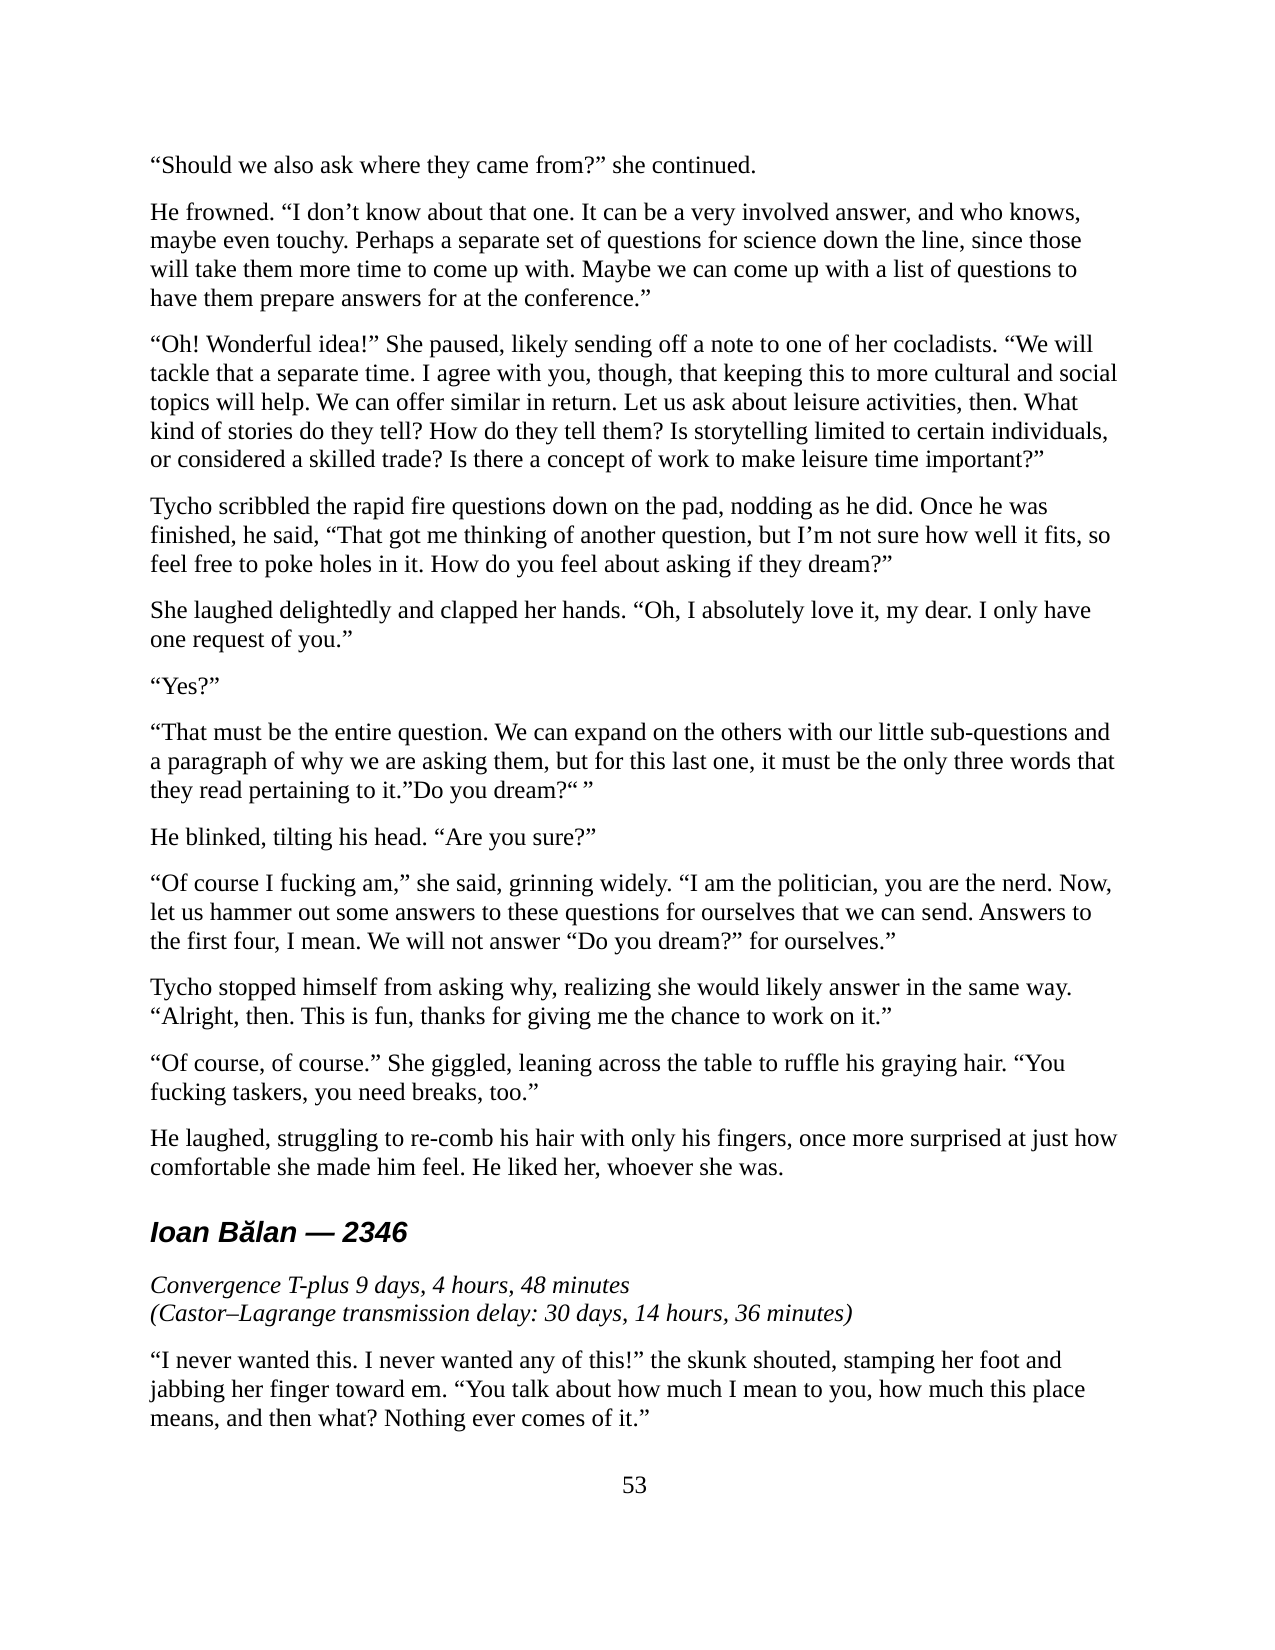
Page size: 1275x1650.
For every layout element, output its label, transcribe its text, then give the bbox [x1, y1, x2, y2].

text Convergence T-plus 9 days, 4 hours, 48 minutes (Castor–Lagrange transmission delay: 30 days, 14 hours, 36 minutes) [150, 1270, 1125, 1327]
text Tycho stopped himself from asking why, realizing she would likely answer in the same way. “Alright, then. This is fun, thanks for giving me the chance to work on it.” [150, 972, 1125, 1030]
text “Of course, of course.” She giggled, leaning across the table to ruffle his graying hair. “You fucking taskers, you need breaks, too.” [150, 1048, 1125, 1105]
text “Of course I fucking am,” she said, grinning widely. “I am the politician, you are the nerd. Now, let us hammer out some answers to these questions for ourselves that we can send. Answers to the first four, I mean. We will not answer “Do you dream?” for ourselves.” [150, 868, 1125, 954]
text He laughed, struggling to re-comb his hair with only his fingers, once more surprised at just how comfortable she made him feel. He liked her, whoever she was. [150, 1123, 1125, 1181]
text He frowned. “I don’t know about that one. It can be a very involved answer, and who knows, maybe even touchy. Perhaps a separate set of questions for science down the line, since those will take them more time to come up with. Maybe we can come up with a list of questions to have them prepare answers for at the conference.” [150, 197, 1125, 312]
text She laughed delightedly and clapped her hands. “Oh, I absolutely love it, my dear. I only have one request of you.” [150, 595, 1125, 653]
text “Yes?” [150, 671, 1125, 699]
text “That must be the entire question. We can expand on the others with our little sub-questions and a paragraph of why we are asking them, but for this last one, it must be the only three words that they read pertaining to it.”Do you dream?“ ” [150, 717, 1125, 804]
text He blinked, tilting his head. “Are you sure?” [150, 822, 1125, 850]
text “I never wanted this. I never wanted any of this!” the skunk shouted, stamping her foot and jabbing her finger toward em. “You talk about how much I mean to you, how much this place means, and then what? Nothing ever comes of it.” [150, 1345, 1125, 1431]
text Tycho scribbled the rapid fire questions down on the pad, nodding as he did. Once he was finished, he said, “That got me thinking of another question, but I’m not sure how well it fits, so feel free to poke holes in it. How do you feel about asking if they dream?” [150, 491, 1125, 577]
text “Oh! Wonderful idea!” She paused, likely sending off a note to one of her cocladists. “We will tackle that a separate time. I agree with you, though, that keeping this to more cultural and social topics will help. We can offer similar in return. Let us ask about leisure activities, then. What kind of stories do they tell? How do they tell them? Is storytelling limited to certain individuals, or considered a skilled trade? Is there a concept of work to make leisure time important?” [150, 329, 1125, 473]
text “Should we also ask where they came from?” she continued. [150, 150, 1125, 179]
subtitle Ioan Bălan — 2346 [150, 1215, 1125, 1248]
